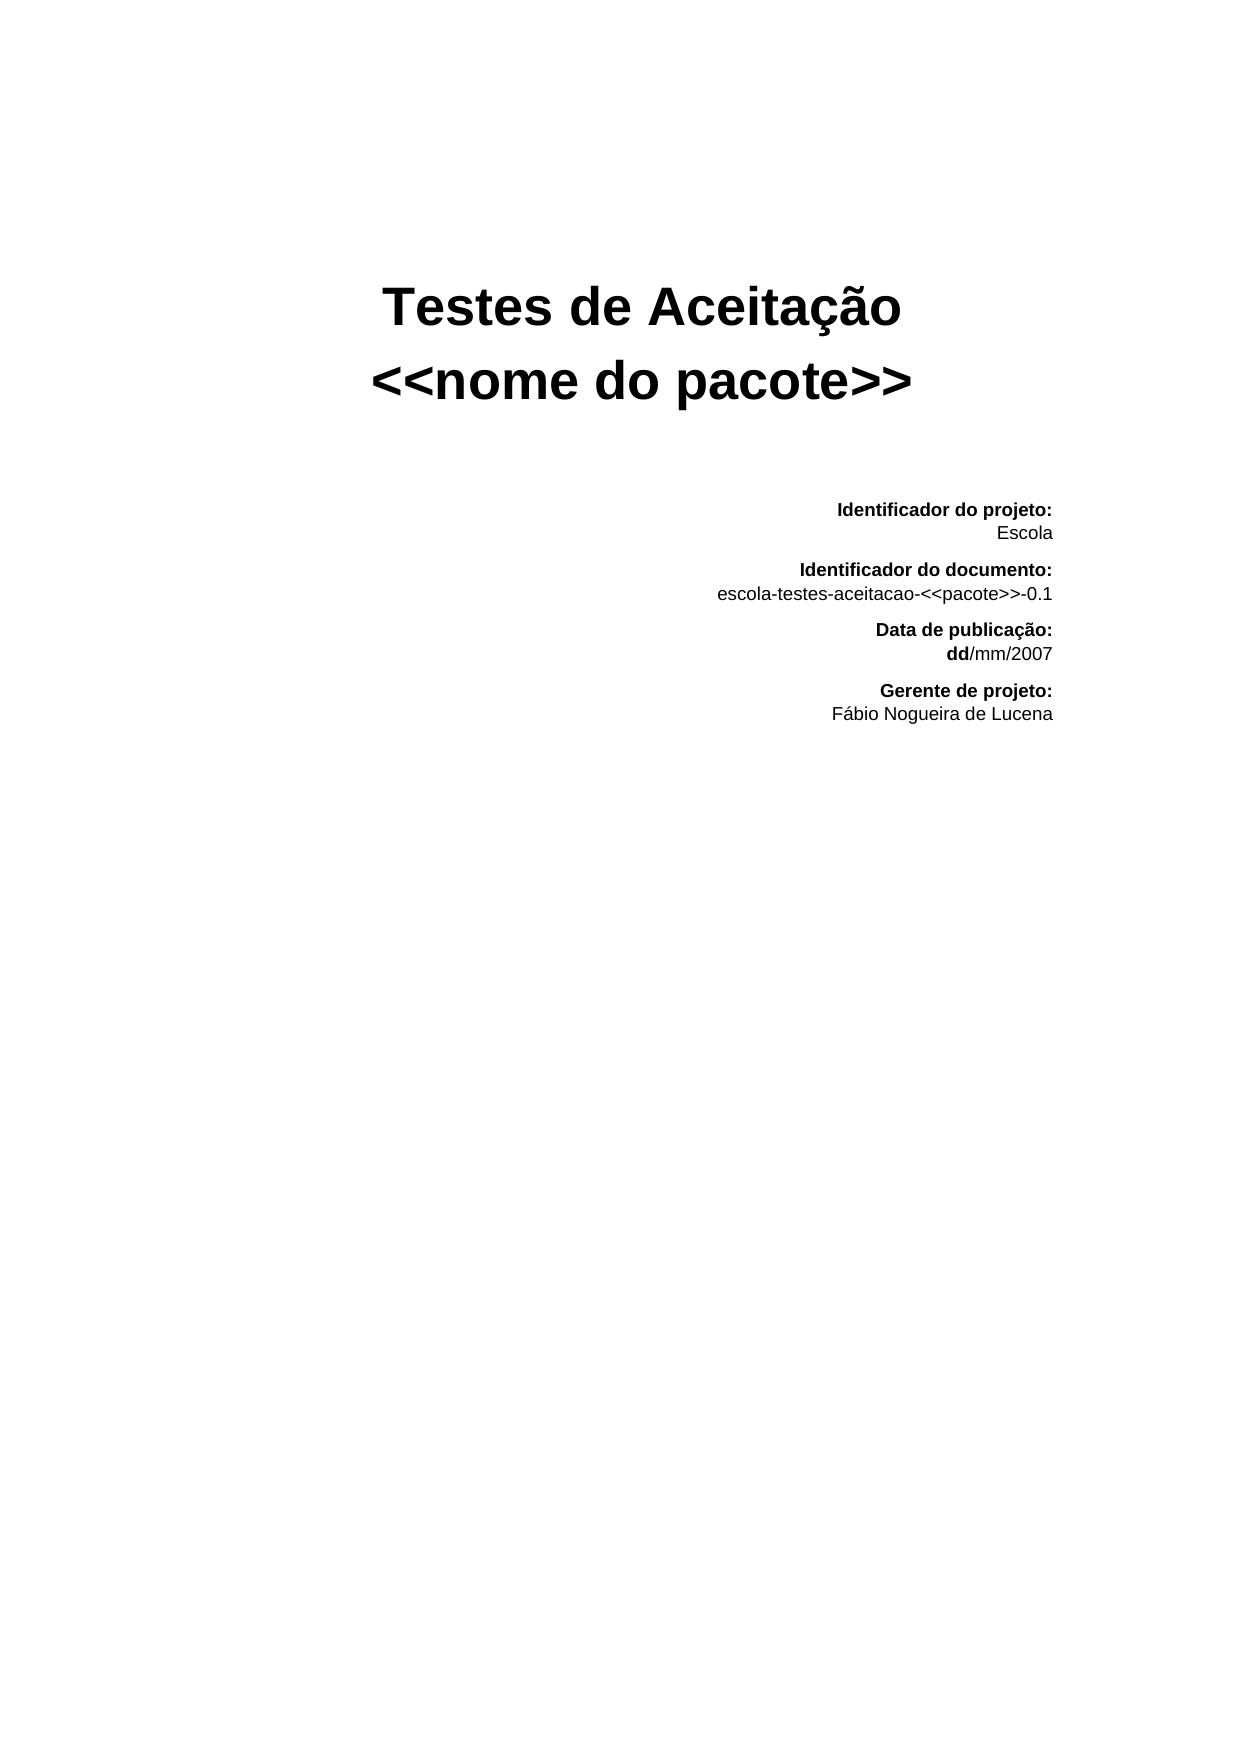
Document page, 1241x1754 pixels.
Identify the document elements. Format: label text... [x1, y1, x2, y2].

text Gerente de projeto: Fábio Nogueira de Lucena [232, 678, 1053, 725]
table_header [188, 75, 620, 203]
text Identificador do documento: escola-testes-aceitacao-<<pacote>>-0.1 [232, 557, 1053, 605]
text <<nome do pacote>> [232, 350, 1053, 411]
text Data de publicação: dd/mm/2007 [232, 618, 1053, 665]
table_header [620, 75, 1053, 203]
text Testes de Aceitação [232, 277, 1053, 337]
text Identificador do projeto: Escola [232, 497, 1053, 544]
